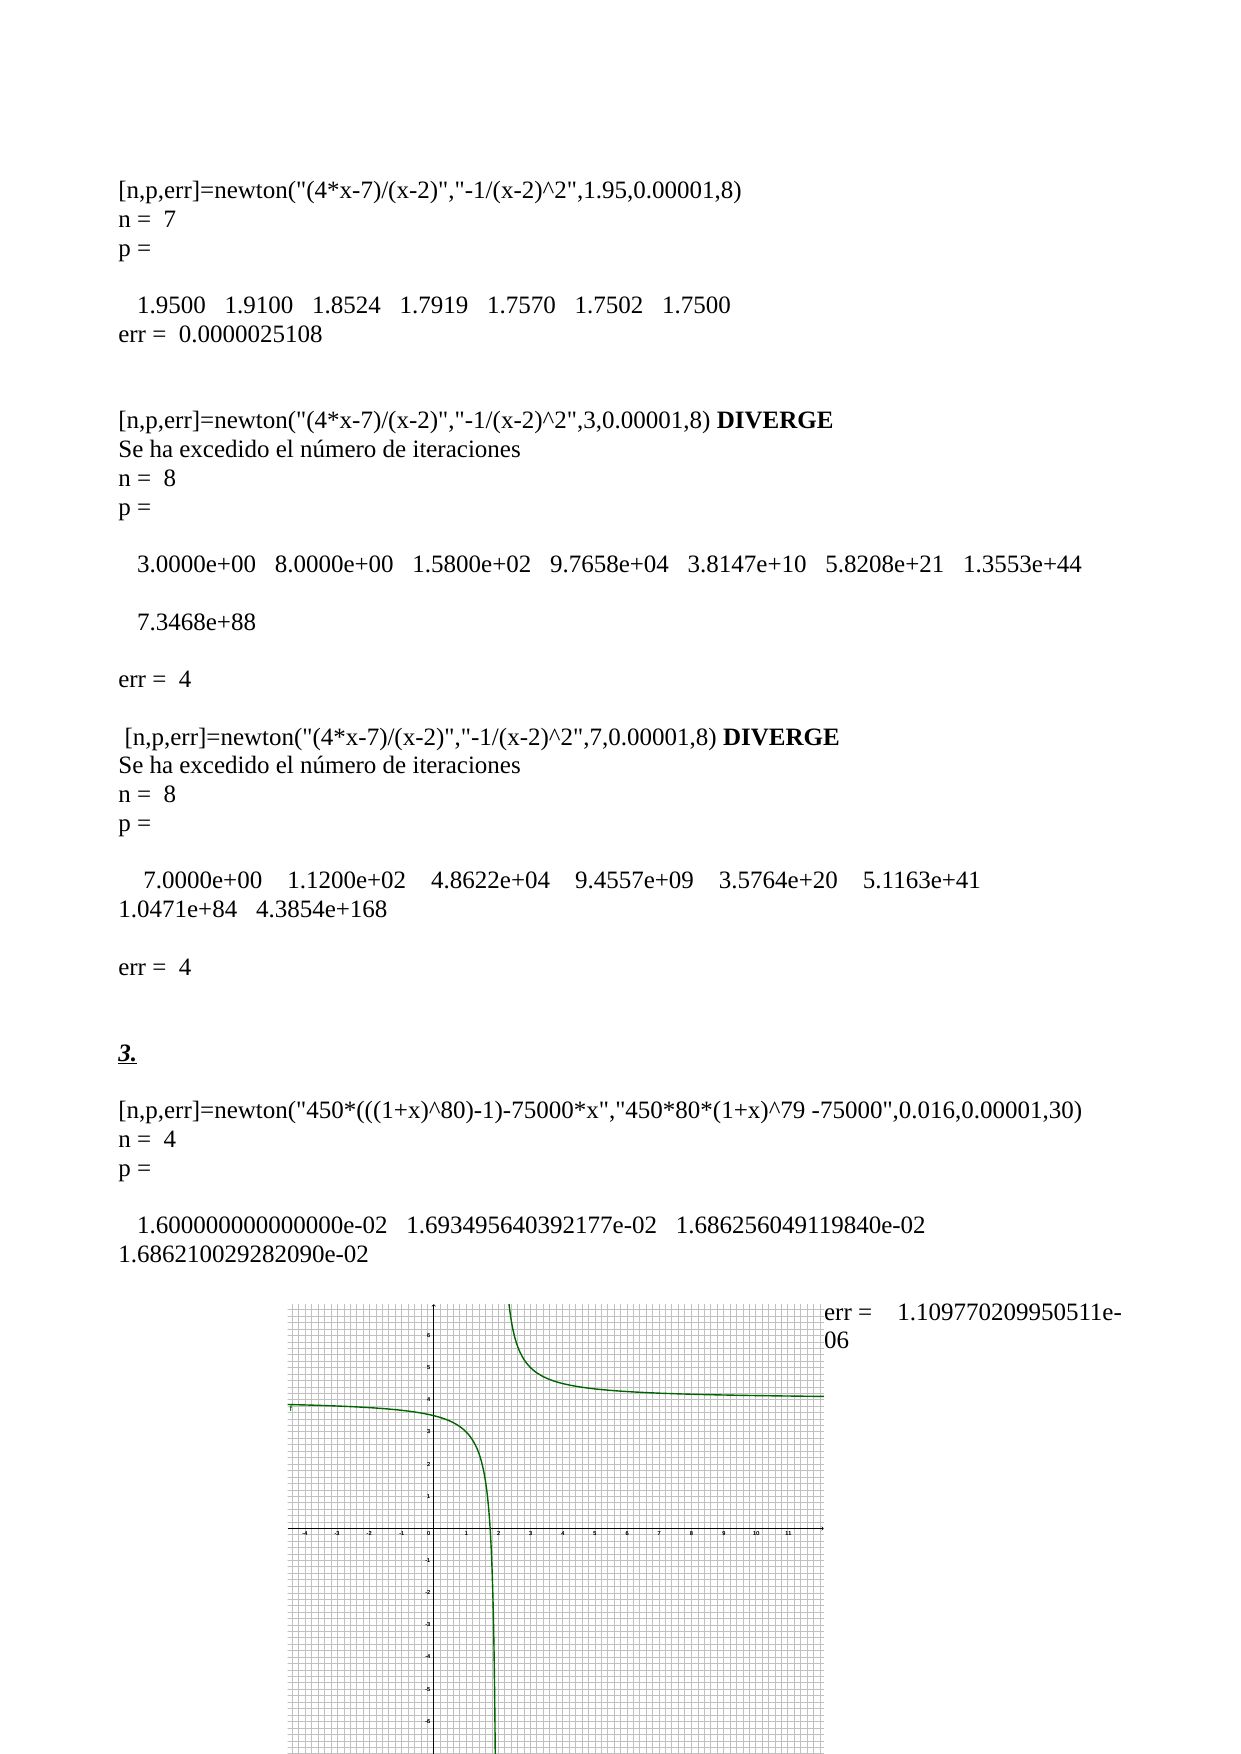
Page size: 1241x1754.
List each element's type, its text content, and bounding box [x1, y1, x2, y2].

text err = 4 [118, 664, 1122, 693]
text [n,p,err]=newton("(4*x-7)/(x-2)","-1/(x-2)^2",3,0.00001,8) DIVERGE [118, 406, 1122, 434]
text 1.9500 1.9100 1.8524 1.7919 1.7570 1.7502 1.7500 [118, 291, 1122, 319]
text n = 7 [118, 204, 1122, 233]
text 3. [118, 1038, 1122, 1067]
text p = [118, 233, 1122, 262]
text 3.0000e+00 8.0000e+00 1.5800e+02 9.7658e+04 3.8147e+10 5.8208e+21 1.3553e+44 [118, 549, 1122, 578]
text [n,p,err]=newton("(4*x-7)/(x-2)","-1/(x-2)^2",7,0.00001,8) DIVERGE [118, 722, 1122, 751]
text 7.3468e+88 [118, 607, 1122, 636]
text n = 8 [118, 779, 1122, 808]
text err = 4 [118, 952, 1122, 981]
text Se ha excedido el número de iteraciones [118, 751, 1122, 779]
text n = 4 [118, 1124, 1122, 1153]
text p = [118, 808, 1122, 837]
text [n,p,err]=newton("450*(((1+x)^80)-1)-75000*x","450*80*(1+x)^79 -75000",0.016,0.00001,30) [118, 1096, 1122, 1124]
text 1.600000000000000e-02 1.693495640392177e-02 1.686256049119840e-02 1.686210029282090e-02 [118, 1211, 1122, 1268]
text p = [118, 492, 1122, 521]
text Se ha excedido el número de iteraciones [118, 434, 1122, 463]
text p = [118, 1153, 1122, 1182]
text n = 8 [118, 463, 1122, 492]
text 7.0000e+00 1.1200e+02 4.8622e+04 9.4557e+09 3.5764e+20 5.1163e+41 1.0471e+84 4.3854e+168 [118, 866, 1122, 923]
text [n,p,err]=newton("(4*x-7)/(x-2)","-1/(x-2)^2",1.95,0.00001,8) [118, 176, 1122, 204]
text err = 1.109770209950511e-06 [118, 1297, 1122, 1354]
text err = 0.0000025108 [118, 319, 1122, 348]
